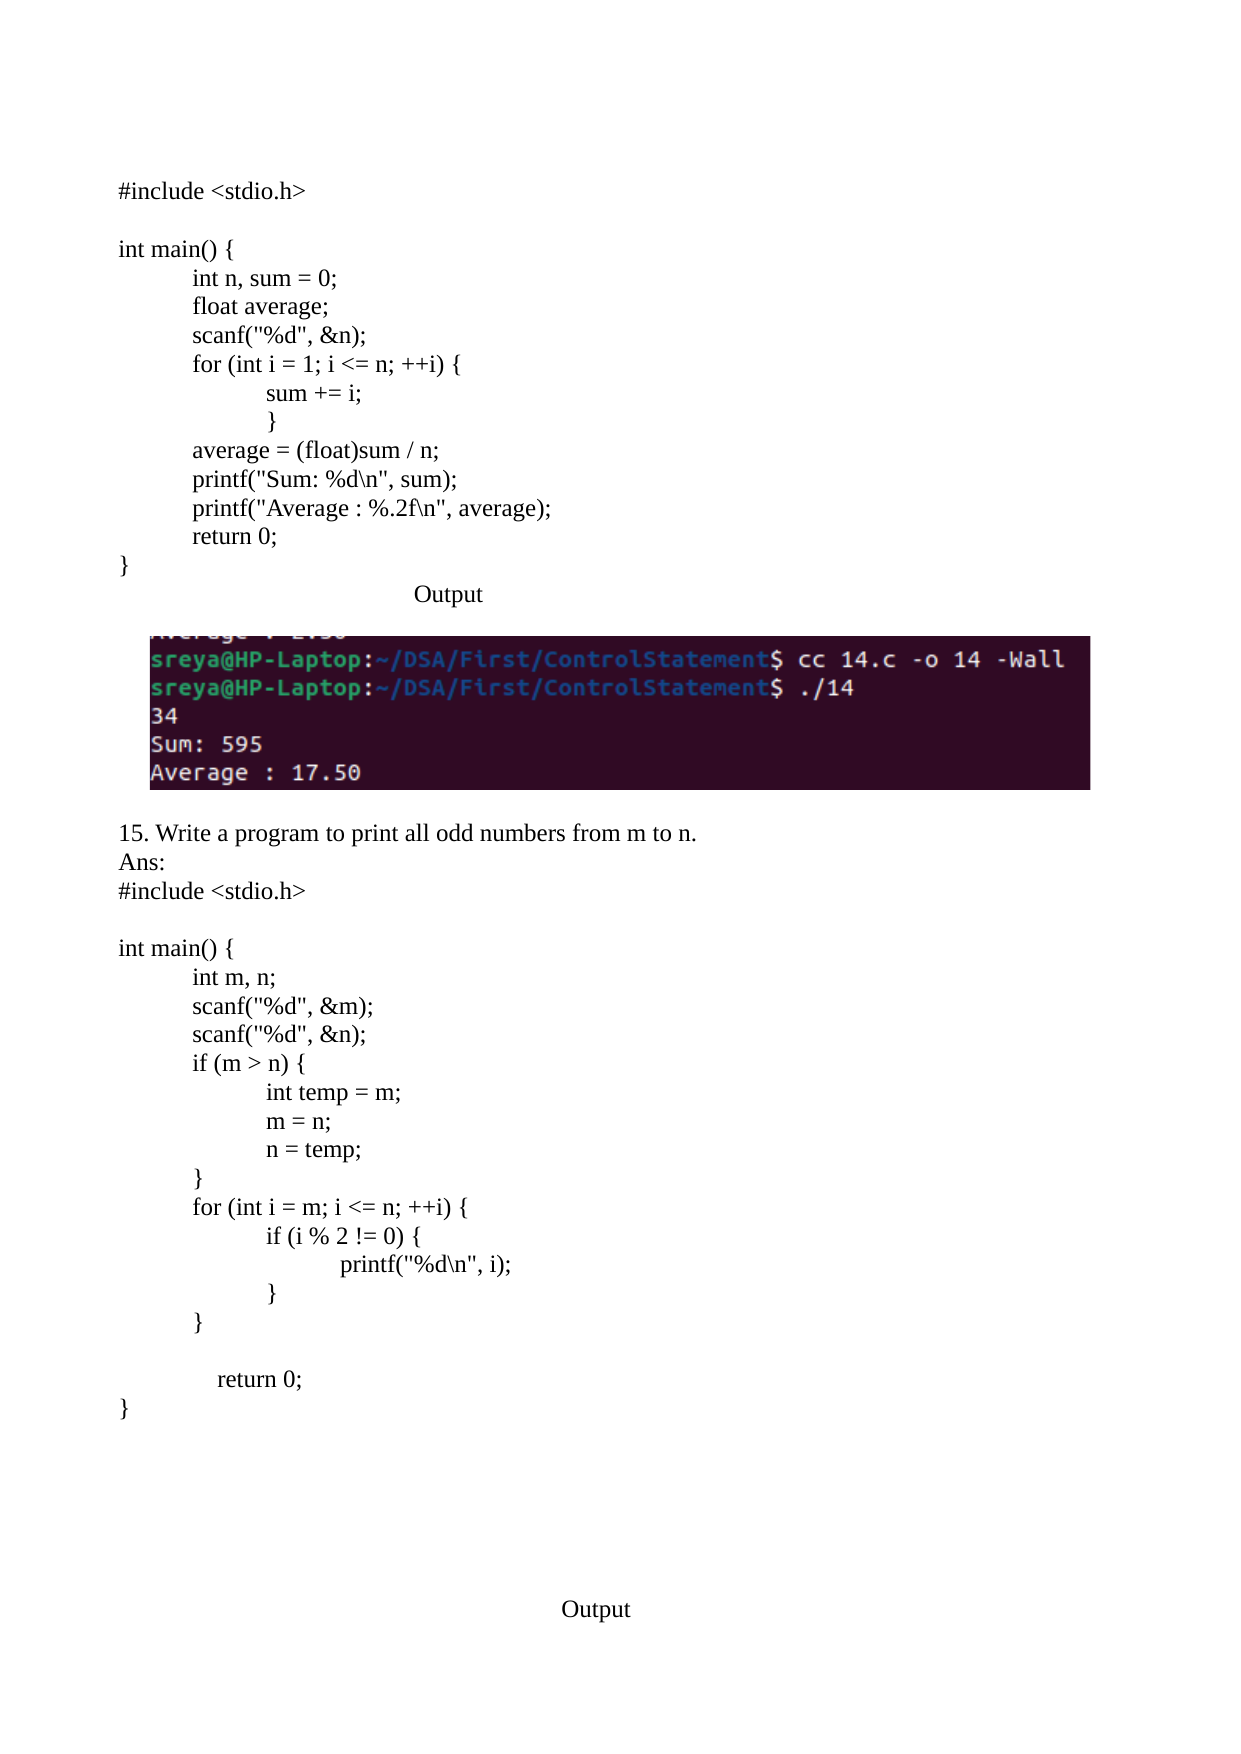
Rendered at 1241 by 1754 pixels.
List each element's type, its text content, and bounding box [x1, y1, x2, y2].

picture [149, 636, 1091, 790]
text } [118, 406, 1122, 435]
text for (int i = m; i <= n; ++i) { [118, 1192, 1122, 1221]
text } [118, 550, 1122, 579]
text Output [118, 579, 1122, 608]
text } [118, 1393, 1122, 1422]
text int main() { [118, 234, 1122, 263]
text int m, n; [118, 962, 1122, 991]
text } [118, 1307, 1122, 1336]
text Output [118, 1594, 1122, 1623]
text } [118, 1163, 1122, 1192]
text for (int i = 1; i <= n; ++i) { [118, 349, 1122, 378]
text average = (float)sum / n; [118, 435, 1122, 464]
text printf("Average : %.2f\n", average); [118, 493, 1122, 521]
text int temp = m; [118, 1077, 1122, 1106]
text 15. Write a program to print all odd numbers from m to n. Ans: [118, 636, 1122, 876]
text int main() { [118, 933, 1122, 962]
text return 0; [118, 1364, 1122, 1393]
text #include <stdio.h> [118, 176, 1122, 205]
text #include <stdio.h> [118, 876, 1122, 904]
text n = temp; [118, 1134, 1122, 1163]
text scanf("%d", &n); [118, 320, 1122, 349]
text printf("%d\n", i); [118, 1249, 1122, 1278]
text if (m > n) { [118, 1048, 1122, 1077]
text if (i % 2 != 0) { [118, 1221, 1122, 1249]
text printf("Sum: %d\n", sum); [118, 464, 1122, 493]
text scanf("%d", &m); [118, 991, 1122, 1019]
text scanf("%d", &n); [118, 1019, 1122, 1048]
text int n, sum = 0; [118, 263, 1122, 291]
text m = n; [118, 1106, 1122, 1134]
text } [118, 1278, 1122, 1307]
text sum += i; [118, 378, 1122, 406]
text return 0; [118, 521, 1122, 550]
text float average; [118, 291, 1122, 320]
